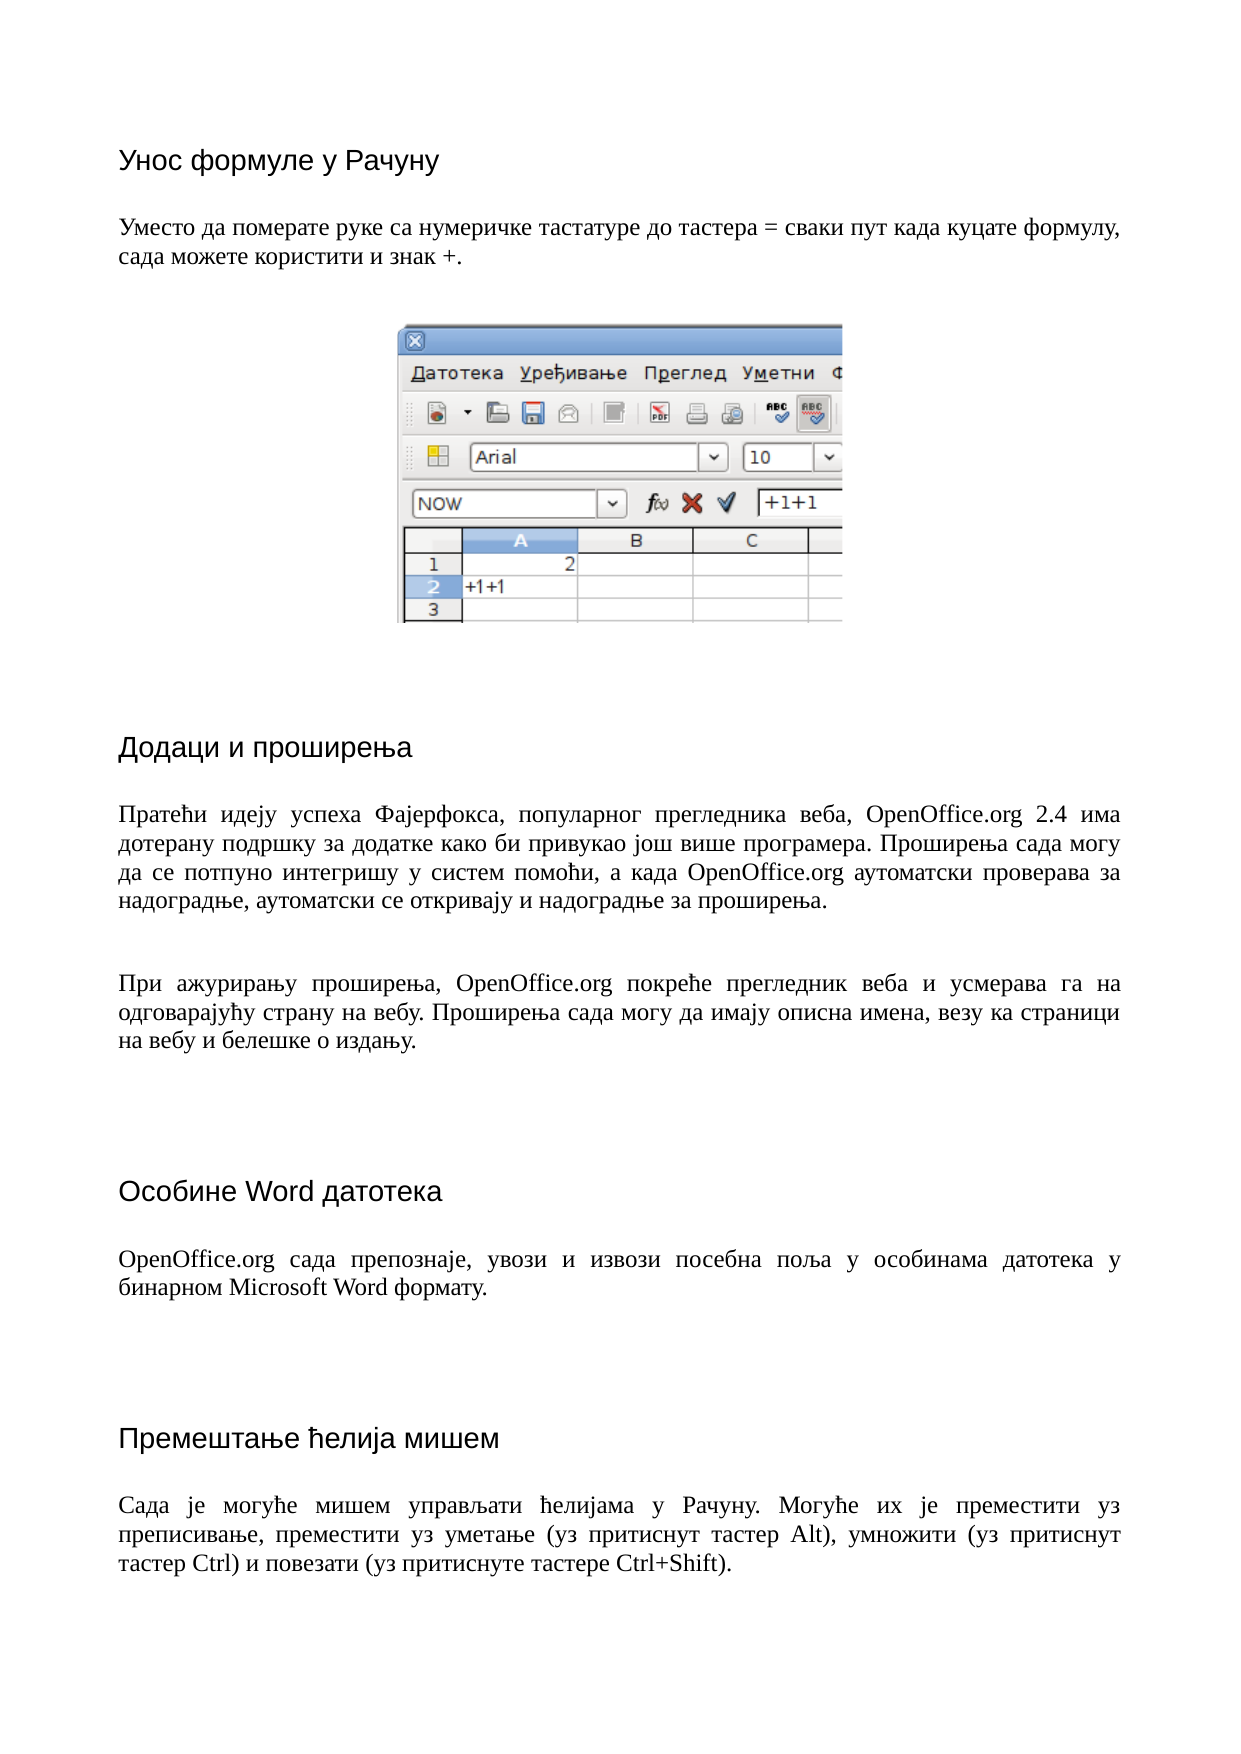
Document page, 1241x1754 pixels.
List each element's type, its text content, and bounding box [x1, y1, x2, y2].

text При ажурирању проширења, OpenOffice.org покреће прегледник веба и усмерава га на одговарајућу страну на вебу. Проширења сада могу да имају описна имена, везу ка страници на вебу и белешке о издању. [118, 968, 1122, 1054]
text Сада је могуће мишем управљати ћелијама у Рачуну. Могуће их је преместити уз преписивање, преместити уз уметање (уз притиснут тастер Alt), умножити (уз притиснут тастер Ctrl) и повезати (уз притиснуте тастере Ctrl+Shift). [118, 1491, 1122, 1577]
subtitle Унос формуле у Рачуну [118, 143, 1122, 176]
subtitle Додаци и проширења [118, 730, 1122, 763]
text Пратећи идеју успеха Фајерфокса, популарног прегледника веба, OpenOffice.org 2.4 има дотерану подршку за додатке како би привукао још више програмера. Проширења сада могу да се потпуно интегришу у систем помоћи, а када OpenOffice.org аутоматски проверава за надоградње, аутоматски се откривају и надоградње за проширења. [118, 799, 1122, 914]
text OpenOffice.org сада препознаје, увози и извози посебна поља у особинама датотека у бинарном Microsoft Word формату. [118, 1244, 1122, 1301]
subtitle Премештање ћелија мишем [118, 1421, 1122, 1454]
subtitle Особине Word датотека [118, 1174, 1122, 1208]
picture [397, 323, 843, 623]
text Уместо да померате руке са нумеричке тастатуре до тастера = сваки пут када куцате формулу, сада можете користити и знак +. [118, 212, 1122, 270]
